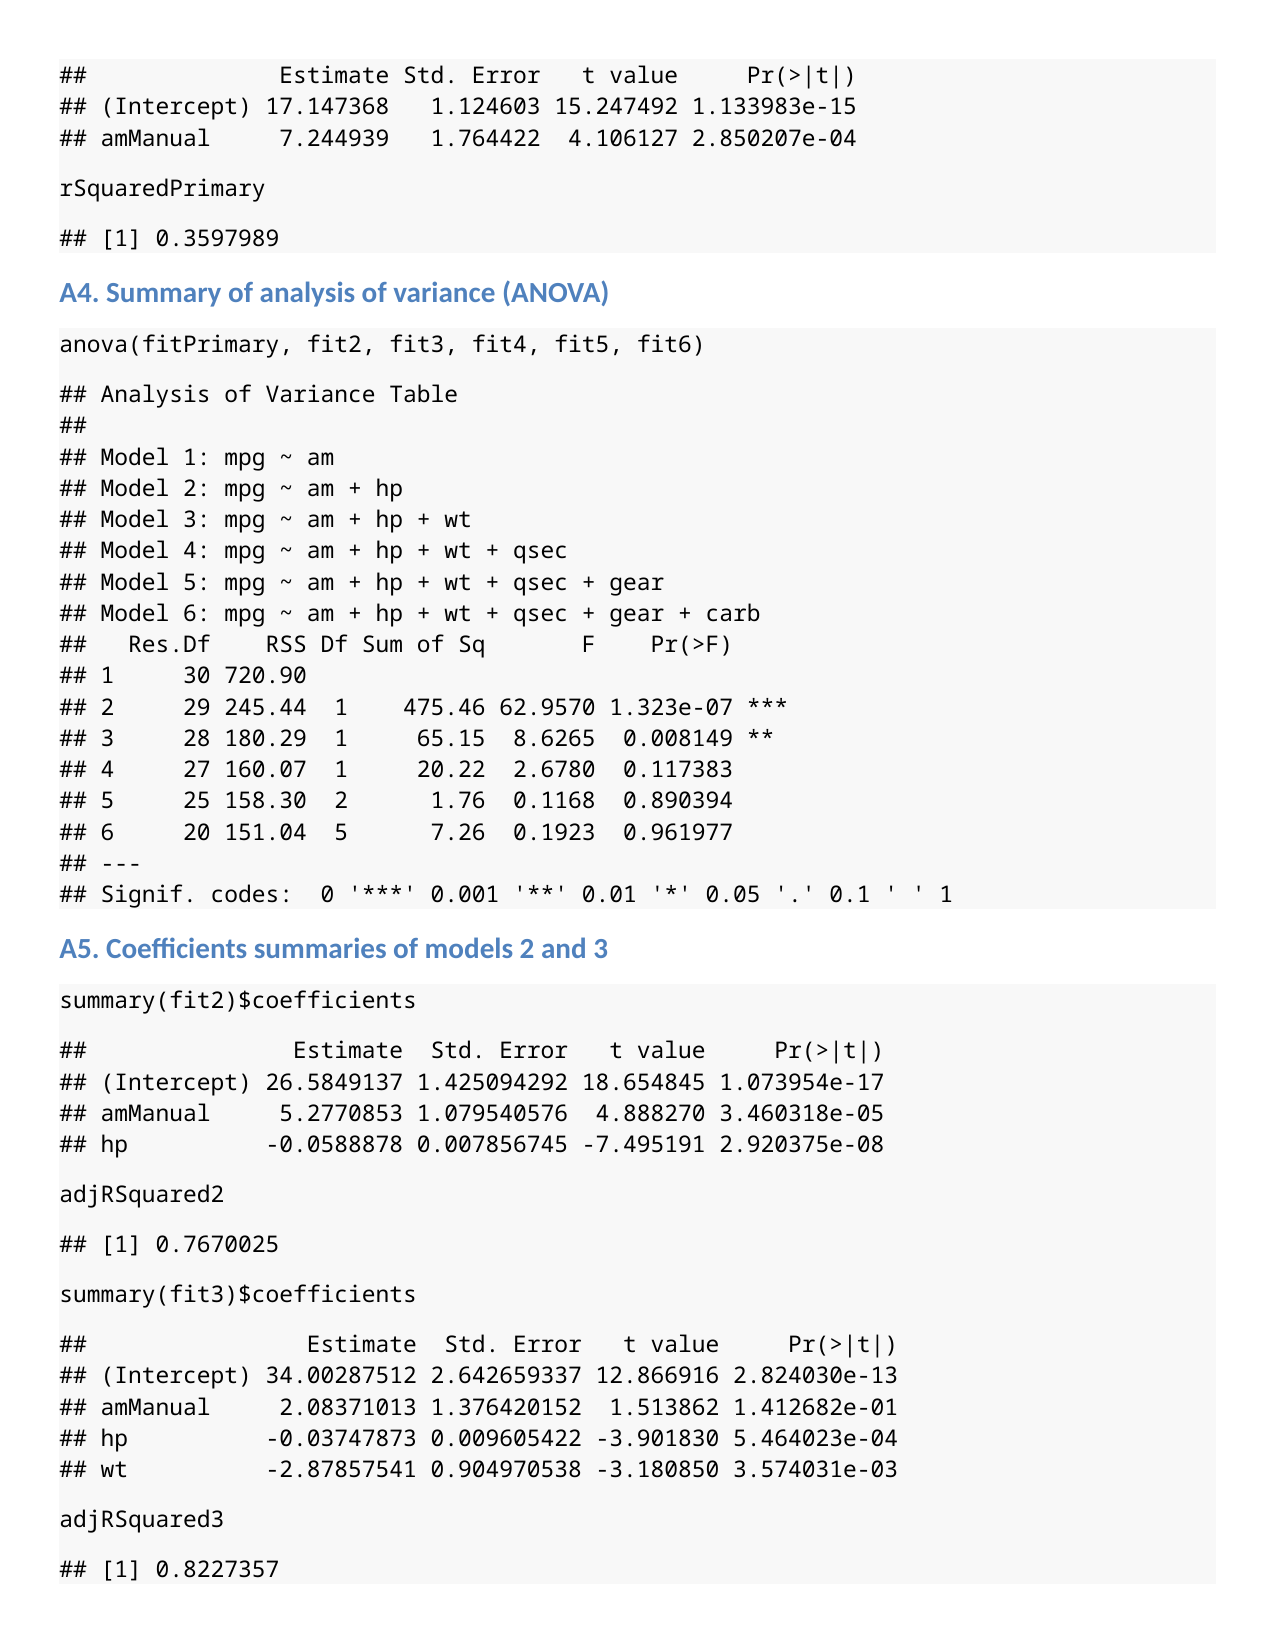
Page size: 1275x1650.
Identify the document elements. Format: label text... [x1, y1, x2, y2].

text rSquaredPrimary [59, 172, 1216, 203]
text anova(fitPrimary, fit2, fit3, fit4, fit5, fit6) [59, 328, 1216, 359]
text ## [1] 0.3597989 [59, 222, 1216, 253]
text ## [1] 0.8227357 [59, 1553, 1216, 1584]
text summary(fit2)$coefficients [59, 984, 1216, 1016]
text adjRSquared3 [59, 1503, 1216, 1534]
text summary(fit3)$coefficients [59, 1278, 1216, 1309]
text adjRSquared2 [59, 1178, 1216, 1209]
text ## Analysis of Variance Table ## ## Model 1: mpg ~ am ## Model 2: mpg ~ am + hp ## Model 3: mpg ~ am + hp + wt ## Model 4: mpg ~ am + hp + wt + qsec ## Model 5: mpg ~ am + hp + wt + qsec + gear ## Model 6: mpg ~ am + hp + wt + qsec + gear + carb ## Res.Df RSS Df Sum of Sq F Pr(>F) ## 1 30 720.90 ## 2 29 245.44 1 475.46 62.9570 1.323e-07 *** ## 3 28 180.29 1 65.15 8.6265 0.008149 ** ## 4 27 160.07 1 20.22 2.6780 0.117383 ## 5 25 158.30 2 1.76 0.1168 0.890394 ## 6 20 151.04 5 7.26 0.1923 0.961977 ## --- ## Signif. codes: 0 '***' 0.001 '**' 0.01 '*' 0.05 '.' 0.1 ' ' 1 [59, 378, 1216, 909]
subtitle A4. Summary of analysis of variance (ANOVA) [59, 274, 1216, 309]
subtitle A5. Coefficients summaries of models 2 and 3 [59, 930, 1216, 966]
text ## Estimate Std. Error t value Pr(>|t|) ## (Intercept) 34.00287512 2.642659337 12.866916 2.824030e-13 ## amManual 2.08371013 1.376420152 1.513862 1.412682e-01 ## hp -0.03747873 0.009605422 -3.901830 5.464023e-04 ## wt -2.87857541 0.904970538 -3.180850 3.574031e-03 [59, 1328, 1216, 1484]
text ## Estimate Std. Error t value Pr(>|t|) ## (Intercept) 26.5849137 1.425094292 18.654845 1.073954e-17 ## amManual 5.2770853 1.079540576 4.888270 3.460318e-05 ## hp -0.0588878 0.007856745 -7.495191 2.920375e-08 [59, 1034, 1216, 1159]
text ## [1] 0.7670025 [59, 1228, 1216, 1259]
text ## Estimate Std. Error t value Pr(>|t|) ## (Intercept) 17.147368 1.124603 15.247492 1.133983e-15 ## amManual 7.244939 1.764422 4.106127 2.850207e-04 [59, 59, 1216, 153]
